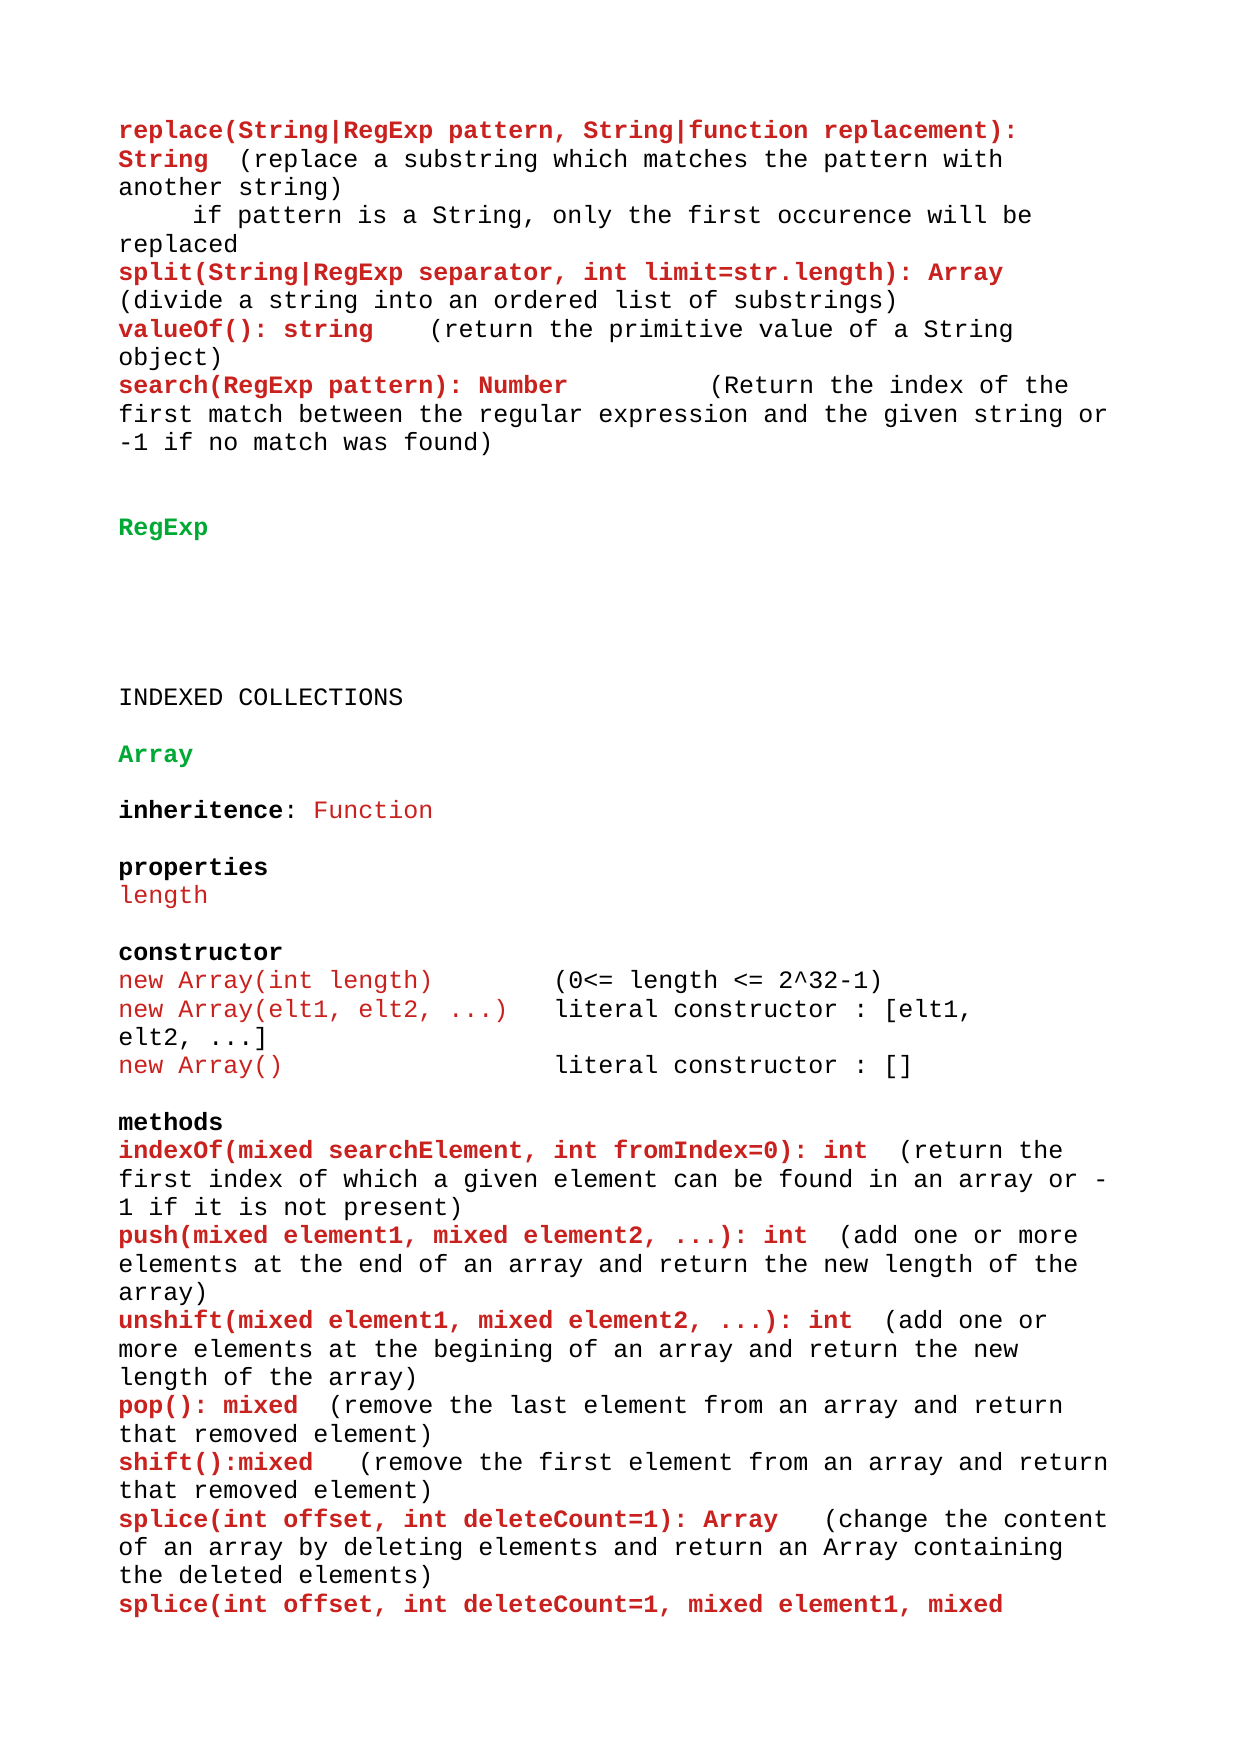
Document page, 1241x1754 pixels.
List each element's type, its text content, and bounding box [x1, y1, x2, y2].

text split(String|RegExp separator, int limit=str.length): Array (divide a string into an ordered list of substrings) [118, 260, 1122, 316]
text new Array() literal constructor : [] [118, 1053, 1122, 1081]
text unshift(mixed element1, mixed element2, ...): int (add one or more elements at the begining of an array and return the new length of the array) [118, 1308, 1122, 1393]
text properties [118, 855, 1122, 883]
text constructor [118, 940, 1122, 968]
text length [118, 883, 1122, 911]
text valueOf(): string (return the primitive value of a String object) [118, 316, 1122, 373]
text if pattern is a String, only the first occurence will be replaced [118, 203, 1122, 260]
text RegExp [118, 515, 1122, 543]
text INDEXED COLLECTIONS [118, 685, 1122, 713]
text methods [118, 1110, 1122, 1138]
text splice(int offset, int deleteCount=1, mixed element1, mixed [118, 1591, 1122, 1620]
text new Array(int length) (0<= length <= 2^32-1) [118, 968, 1122, 996]
text search(RegExp pattern): Number (Return the index of the first match between the regular expression and the given string or -1 if no match was found) [118, 373, 1122, 458]
text Array [118, 741, 1122, 770]
text new Array(elt1, elt2, ...) literal constructor : [elt1, elt2, ...] [118, 996, 1122, 1053]
text pop(): mixed (remove the last element from an array and return that removed element) [118, 1393, 1122, 1450]
text push(mixed element1, mixed element2, ...): int (add one or more elements at the end of an array and return the new length of the array) [118, 1223, 1122, 1308]
text inheritence: Function [118, 798, 1122, 826]
text splice(int offset, int deleteCount=1): Array (change the content of an array by deleting elements and return an Array containing the deleted elements) [118, 1506, 1122, 1591]
text shift():mixed (remove the first element from an array and return that removed element) [118, 1450, 1122, 1506]
text indexOf(mixed searchElement, int fromIndex=0): int (return the first index of which a given element can be found in an array or -1 if it is not present) [118, 1138, 1122, 1223]
text replace(String|RegExp pattern, String|function replacement): String (replace a substring which matches the pattern with another string) [118, 118, 1122, 203]
